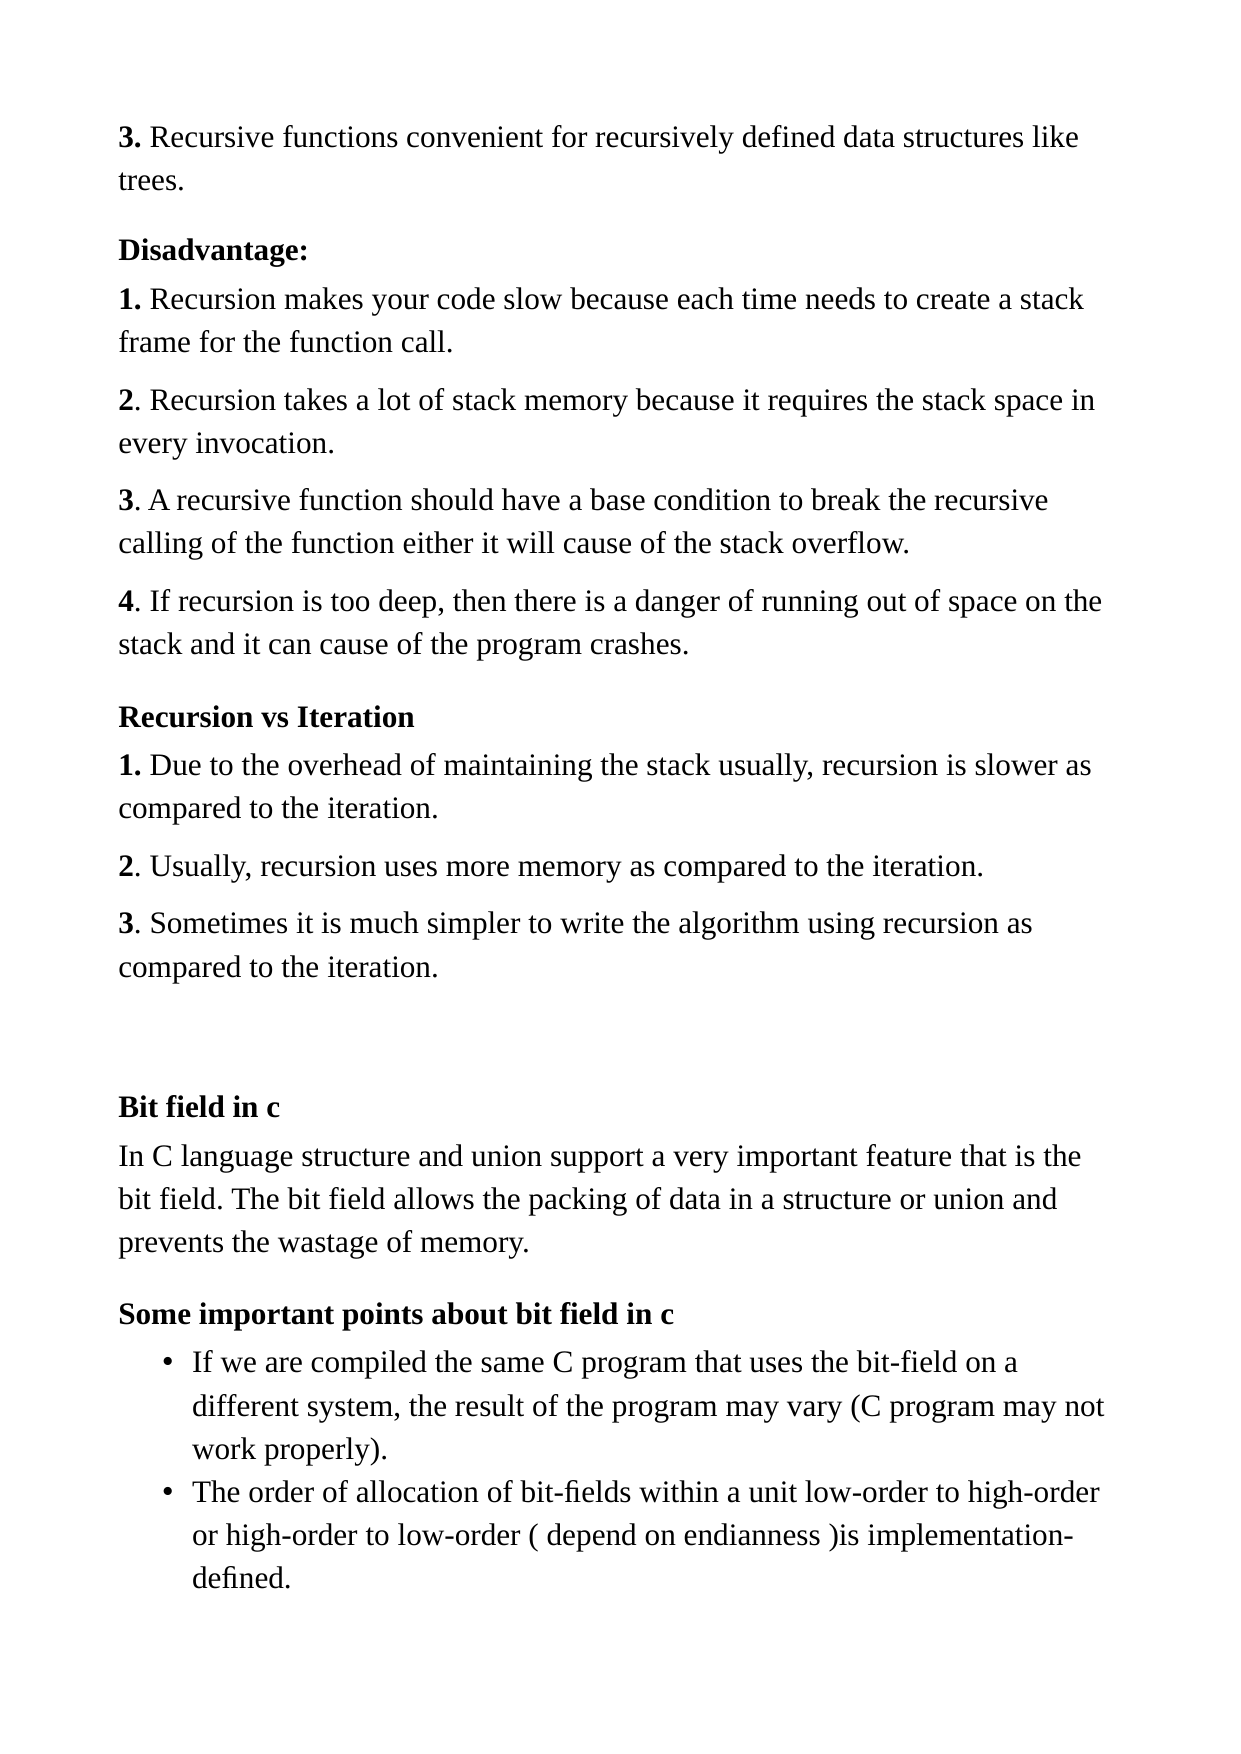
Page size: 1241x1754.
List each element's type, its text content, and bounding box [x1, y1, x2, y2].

text 2. Usually, recursion uses more memory as compared to the iteration. [118, 847, 1122, 883]
text 3. Sometimes it is much simpler to write the algorithm using recursion as compared to the iteration. [118, 905, 1122, 984]
text 1. Due to the overhead of maintaining the stack usually, recursion is slower as compared to the iteration. [118, 746, 1122, 825]
subtitle Bit field in c [118, 1088, 1122, 1124]
text 1. Recursion makes your code slow because each time needs to create a stack frame for the function call. [118, 280, 1122, 359]
text In C language structure and union support a very important feature that is the bit field. The bit field allows the packing of data in a structure or union and prevents the wastage of memory. [118, 1137, 1122, 1259]
text 3. A recursive function should have a base condition to break the recursive calling of the function either it will cause of the stack overflow. [118, 482, 1122, 561]
subtitle Recursion vs Iteration [118, 698, 1122, 734]
subtitle Disadvantage: [118, 231, 1122, 267]
subtitle Some important points about bit field in c [118, 1295, 1122, 1331]
list If we are compiled the same C program that uses the bit-field on a different system, the result of the program may vary (C program may not work properly). [162, 1344, 1122, 1466]
text 3. Recursive functions convenient for recursively defined data structures like trees. [118, 118, 1122, 197]
text 2. Recursion takes a lot of stack memory because it requires the stack space in every invocation. [118, 381, 1122, 460]
text 4. If recursion is too deep, then there is a danger of running out of space on the stack and it can cause of the program crashes. [118, 582, 1122, 661]
list The order of allocation of bit-ﬁelds within a unit low-order to high-order or high-order to low-order ( depend on endianness )is implementation-deﬁned. [162, 1473, 1122, 1595]
